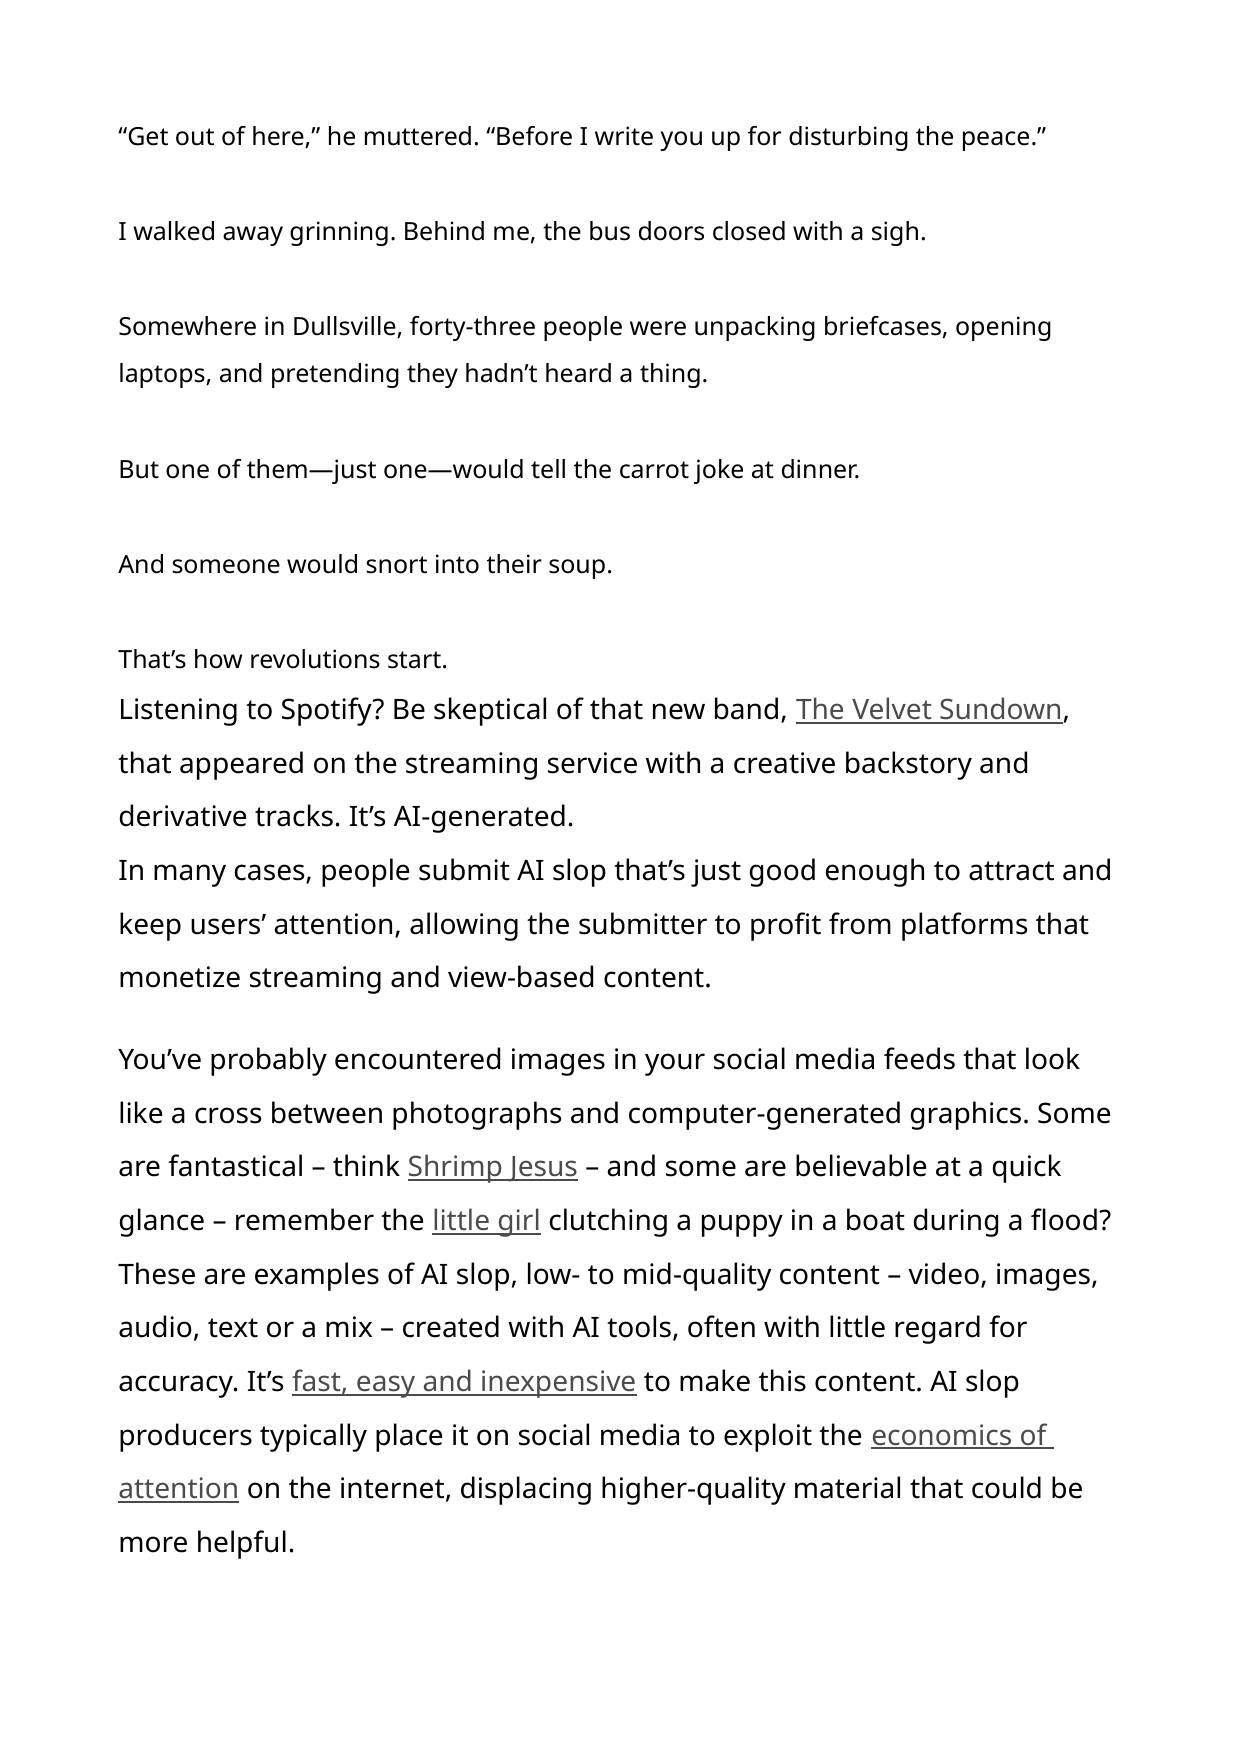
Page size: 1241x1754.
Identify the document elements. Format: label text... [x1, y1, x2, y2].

text Listening to Spotify? Be skeptical of that new band, The Velvet Sundown, that appeared on the streaming service with a creative backstory and derivative tracks. It’s AI-generated. [118, 689, 1122, 835]
text But one of them—just one—would tell the carrot joke at dinner. [118, 451, 1122, 485]
text These are examples of AI slop, low- to mid-quality content – video, images, audio, text or a mix – created with AI tools, often with little regard for accuracy. It’s fast, easy and inexpensive to make this content. AI slop producers typically place it on social media to exploit the economics of attention on the internet, displacing higher-quality material that could be more helpful. [118, 1254, 1122, 1561]
text You’ve probably encountered images in your social media feeds that look like a cross between photographs and computer-generated graphics. Some are fantastical – think Shrimp Jesus – and some are believable at a quick glance – remember the little girl clutching a puppy in a boat during a flood? [118, 1039, 1122, 1239]
text I walked away grinning. Behind me, the bus doors closed with a sigh. [118, 213, 1122, 247]
text In many cases, people submit AI slop that’s just good enough to attract and keep users’ attention, allowing the submitter to profit from platforms that monetize streaming and view-based content. [118, 850, 1122, 996]
text And someone would snort into their soup. [118, 547, 1122, 581]
text “Get out of here,” he muttered. “Before I write you up for disturbing the peace.” [118, 118, 1122, 152]
text Somewhere in Dullsville, forty-three people were unpacking briefcases, opening laptops, and pretending they hadn’t heard a thing. [118, 308, 1122, 390]
text That’s how revolutions start. [118, 642, 1122, 676]
